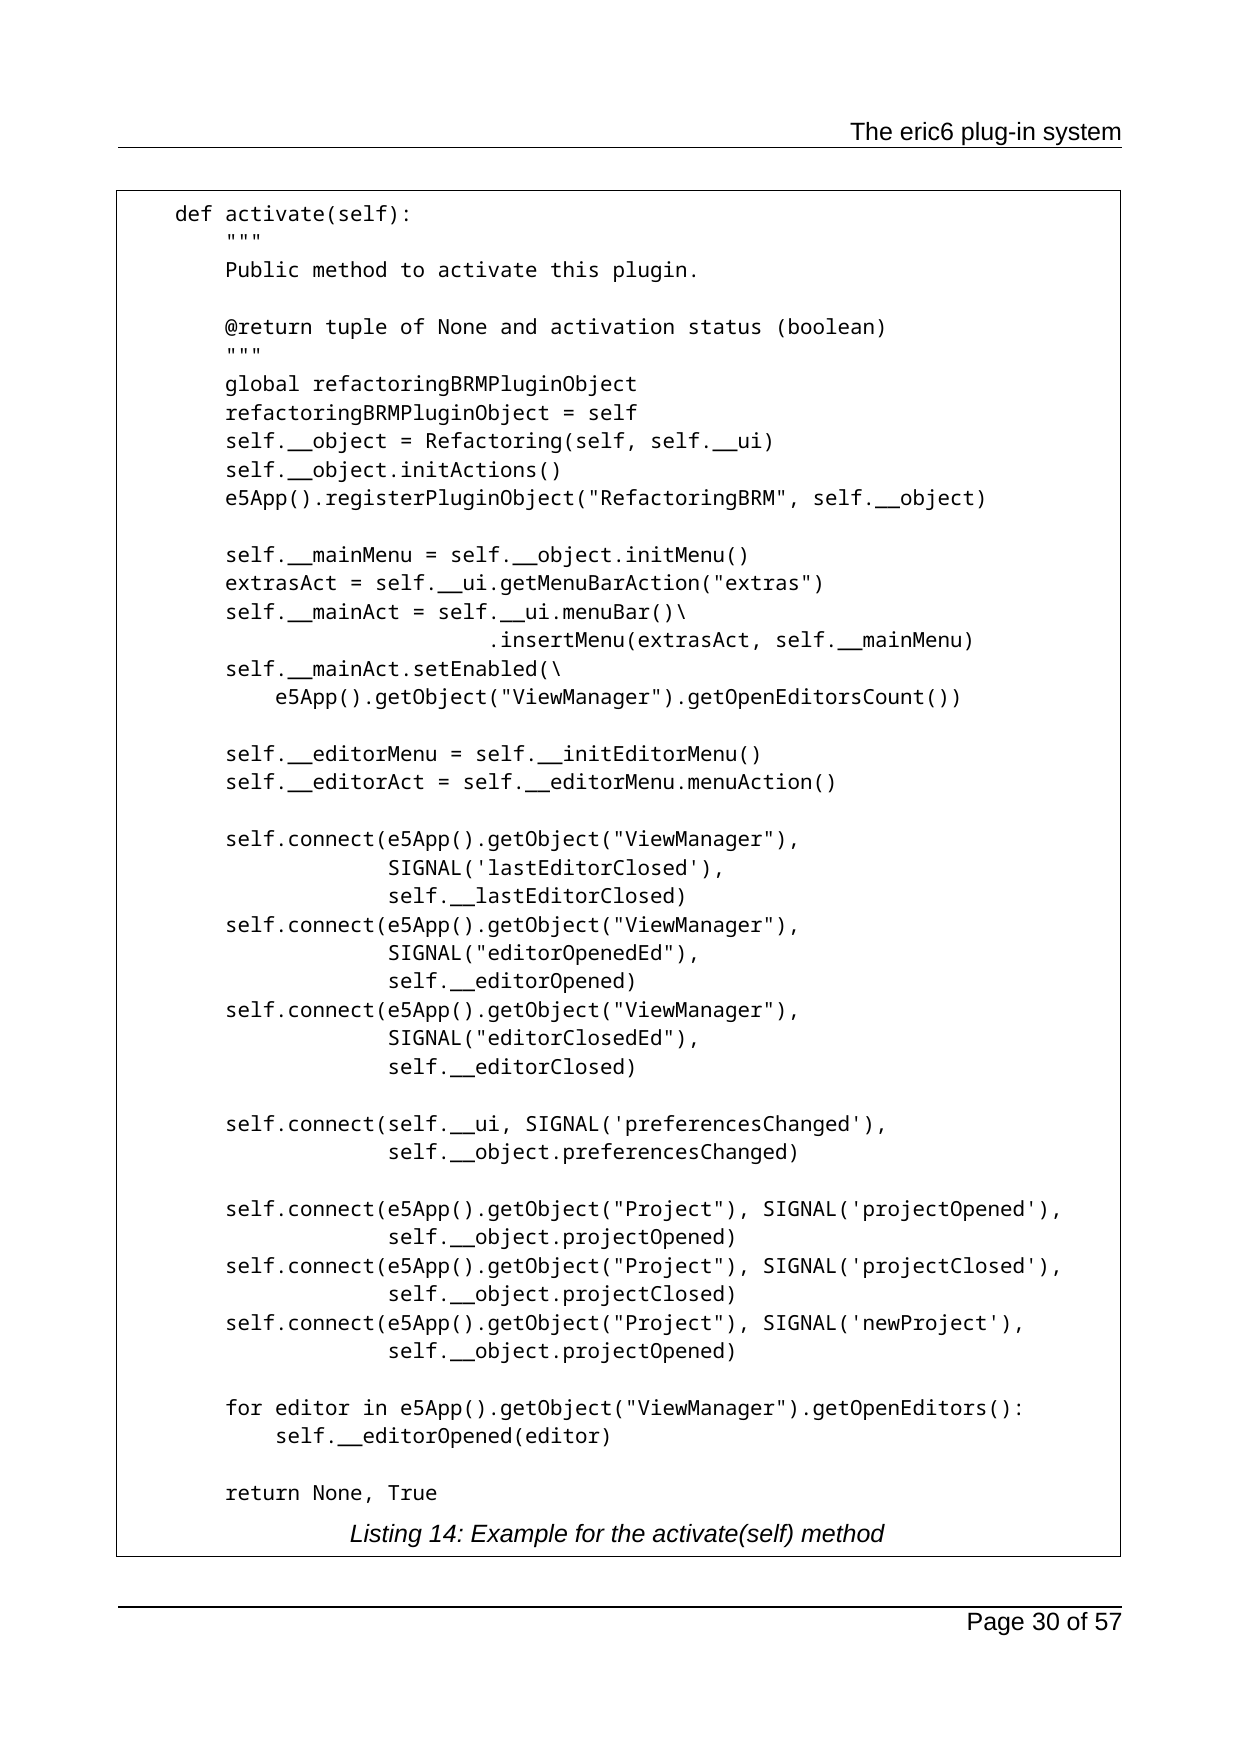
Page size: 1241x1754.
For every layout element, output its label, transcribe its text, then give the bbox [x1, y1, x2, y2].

list def activate(self): [125, 199, 1112, 227]
list """ [125, 341, 1112, 369]
list return None, True [125, 1478, 1112, 1507]
list self.connect(e5App().getObject("ViewManager"), [125, 995, 1112, 1023]
list self.__mainMenu = self.__object.initMenu() [125, 540, 1112, 568]
list self.__editorOpened(editor) [125, 1422, 1112, 1450]
list self.__object.preferencesChanged) [125, 1137, 1112, 1166]
list self.__object.projectOpened) [125, 1336, 1112, 1365]
list e5App().registerPluginObject("RefactoringBRM", self.__object) [125, 483, 1112, 512]
list self.connect(e5App().getObject("Project"), SIGNAL('projectOpened'), [125, 1194, 1112, 1222]
list for editor in e5App().getObject("ViewManager").getOpenEditors(): [125, 1393, 1112, 1422]
list self.__object.projectClosed) [125, 1279, 1112, 1308]
list @return tuple of None and activation status (boolean) [125, 312, 1112, 341]
list self.connect(e5App().getObject("ViewManager"), [125, 910, 1112, 938]
text [117, 191, 1120, 1556]
list global refactoringBRMPluginObject [125, 369, 1112, 398]
list self.__object = Refactoring(self, self.__ui) [125, 426, 1112, 455]
list SIGNAL("editorClosedEd"), [125, 1023, 1112, 1052]
list self.__editorMenu = self.__initEditorMenu() [125, 739, 1112, 767]
list self.__object.initActions() [125, 455, 1112, 483]
list self.__mainAct = self.__ui.menuBar()\ [125, 597, 1112, 625]
list self.connect(e5App().getObject("Project"), SIGNAL('newProject'), [125, 1308, 1112, 1336]
list self.__editorAct = self.__editorMenu.menuAction() [125, 767, 1112, 796]
list self.__object.projectOpened) [125, 1222, 1112, 1251]
list self.connect(e5App().getObject("ViewManager"), [125, 824, 1112, 853]
list Public method to activate this plugin. [125, 256, 1112, 284]
list self.__editorOpened) [125, 967, 1112, 995]
list self.connect(self.__ui, SIGNAL('preferencesChanged'), [125, 1109, 1112, 1137]
list self.__editorClosed) [125, 1052, 1112, 1080]
list .insertMenu(extrasAct, self.__mainMenu) [125, 625, 1112, 654]
list self.__lastEditorClosed) [125, 881, 1112, 910]
list e5App().getObject("ViewManager").getOpenEditorsCount()) [125, 682, 1112, 711]
list self.__mainAct.setEnabled(\ [125, 654, 1112, 682]
list SIGNAL('lastEditorClosed'), [125, 853, 1112, 881]
list SIGNAL("editorOpenedEd"), [125, 938, 1112, 967]
list Listing 14: Example for the activate(self) method [125, 1519, 1112, 1547]
list extrasAct = self.__ui.getMenuBarAction("extras") [125, 568, 1112, 597]
list refactoringBRMPluginObject = self [125, 398, 1112, 426]
list """ [125, 227, 1112, 256]
list self.connect(e5App().getObject("Project"), SIGNAL('projectClosed'), [125, 1251, 1112, 1279]
